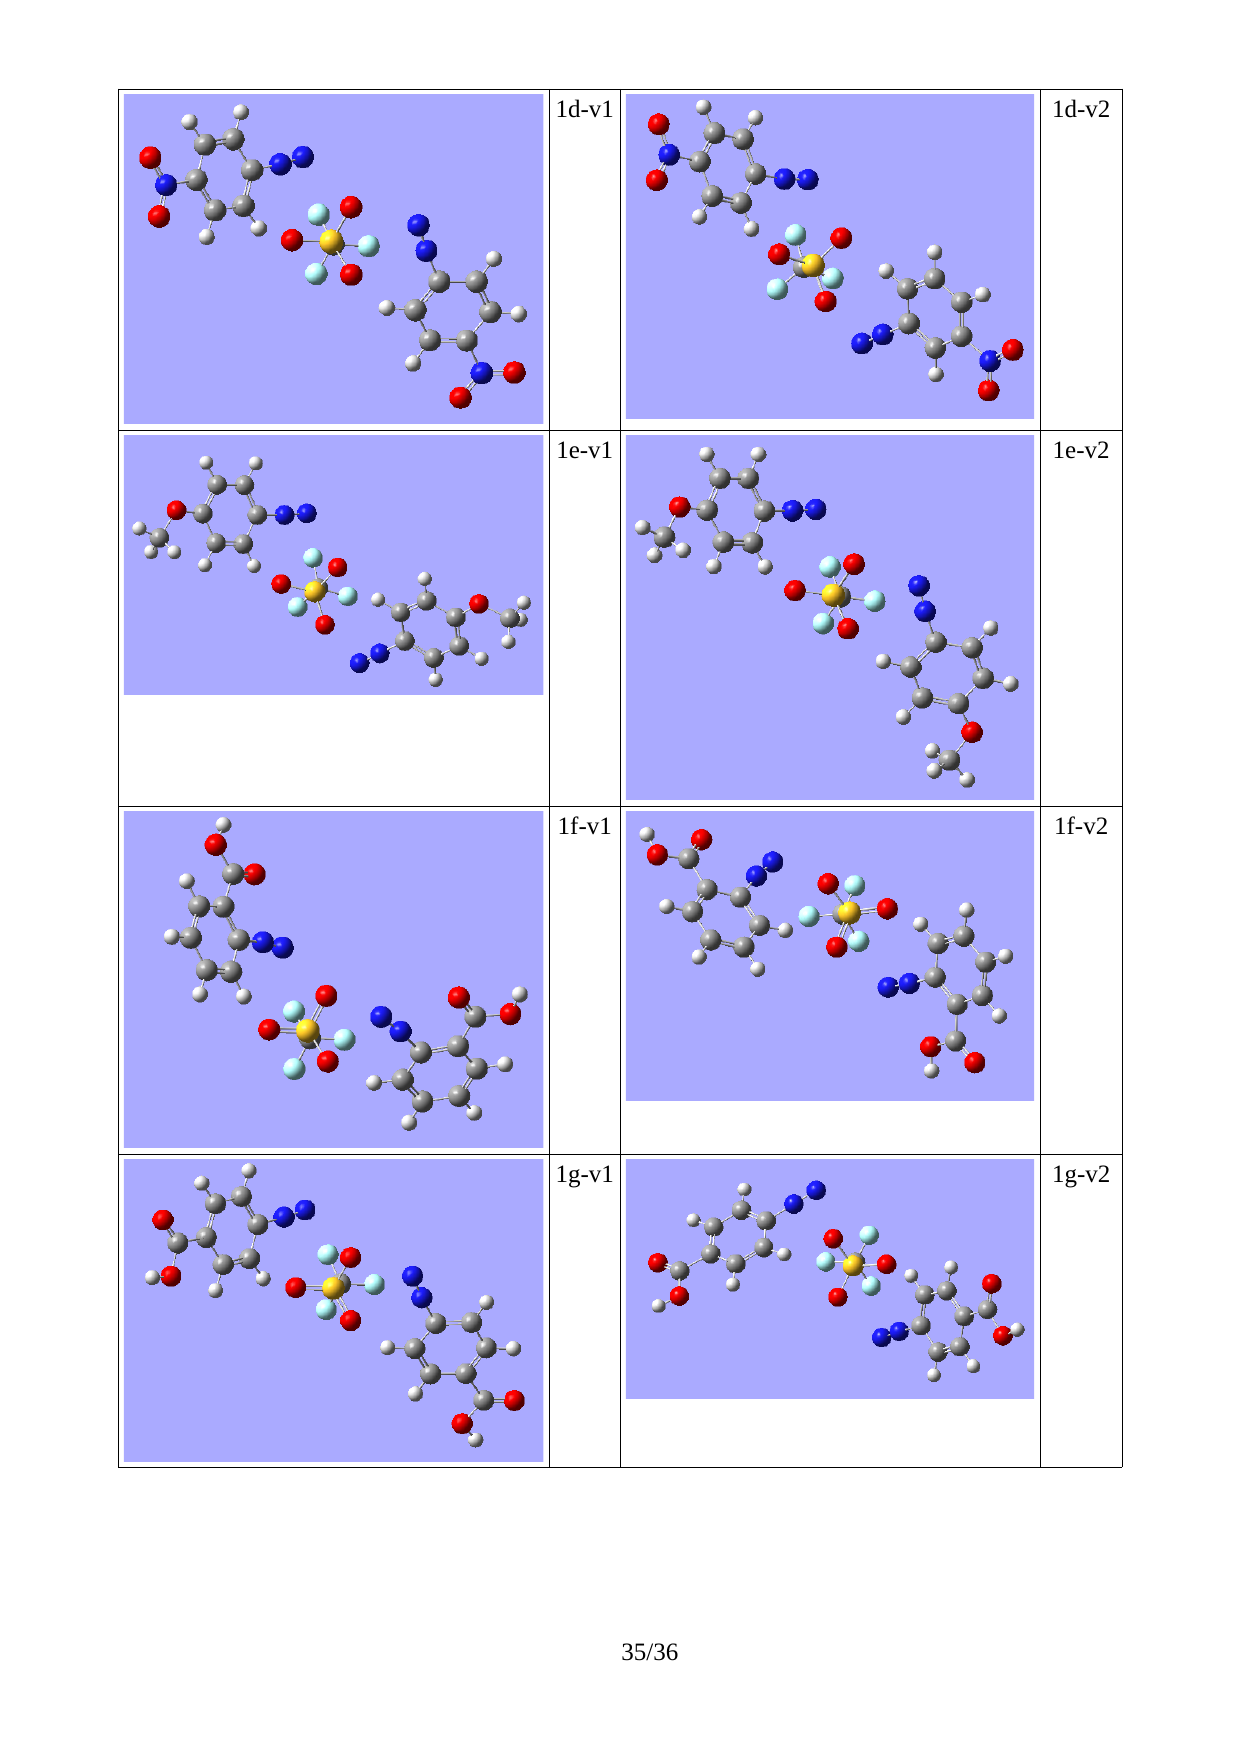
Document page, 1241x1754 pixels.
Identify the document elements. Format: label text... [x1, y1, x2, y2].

picture [625, 435, 1035, 800]
table_cell [621, 431, 1040, 806]
table_cell [119, 431, 549, 806]
table_cell [621, 90, 1040, 430]
table_cell [621, 1155, 1040, 1467]
picture [625, 811, 1035, 1101]
table_cell 1d-v1 [550, 90, 620, 430]
picture [123, 811, 544, 1148]
table_cell 1e-v2 [1041, 431, 1122, 806]
table_cell 1f-v1 [550, 807, 620, 1154]
table_cell 1e-v1 [550, 431, 620, 806]
table_cell 1g-v1 [550, 1155, 620, 1467]
picture [123, 1159, 544, 1462]
table_cell [119, 807, 549, 1154]
picture [625, 1159, 1035, 1399]
picture [625, 94, 1035, 419]
table_cell 1f-v2 [1041, 807, 1122, 1154]
table_cell [621, 807, 1040, 1154]
table_cell [119, 1155, 549, 1467]
picture [123, 94, 544, 424]
table_cell 1g-v2 [1041, 1155, 1122, 1467]
table_cell 1d-v2 [1041, 90, 1122, 430]
picture [123, 435, 544, 695]
table_cell [119, 90, 549, 430]
